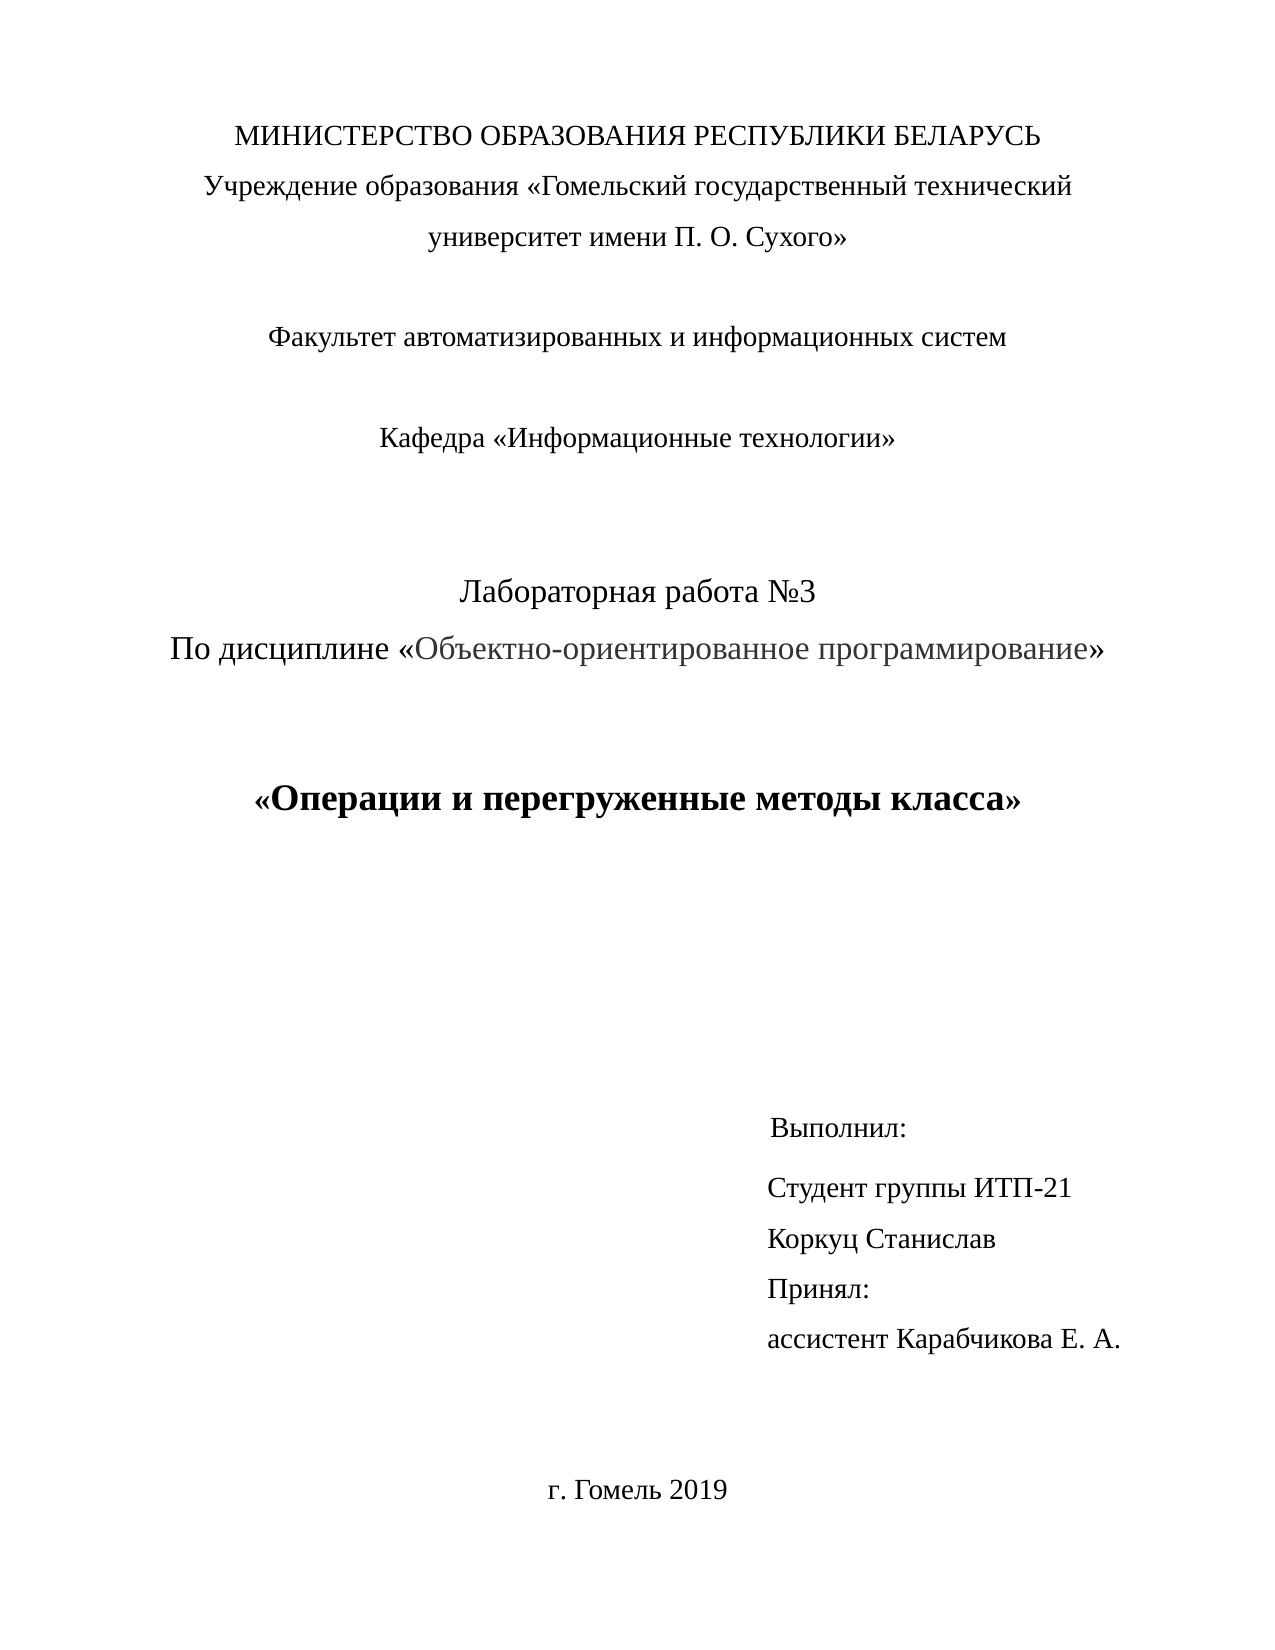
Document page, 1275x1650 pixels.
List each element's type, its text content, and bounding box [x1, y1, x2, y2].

text университет имени П. О. Сухого» [118, 219, 1157, 252]
text Коркуц Станислав [118, 1221, 1157, 1254]
text Учреждение образования «Гомельский государственный технический [118, 168, 1157, 202]
text Студент группы ИТП-21 [118, 1171, 1157, 1204]
text Факультет автоматизированных и информационных систем [118, 319, 1157, 353]
text ассистент Карабчикова Е. А. [118, 1322, 1157, 1355]
text Принял: [118, 1271, 1157, 1305]
text г. Гомель 2019 [118, 1472, 1157, 1506]
text Кафедра «Информационные технологии» [118, 420, 1157, 453]
subtitle По дисциплине «Объектно-ориентированное программирование» [118, 628, 1157, 667]
text «Операции и перегруженные методы класса» [118, 775, 1157, 818]
text Лабораторная работа №3 [118, 571, 1157, 609]
text Выполнил: [118, 1099, 1157, 1147]
text МИНИСТЕРСТВО ОБРАЗОВАНИЯ РЕСПУБЛИКИ БЕЛАРУСЬ [118, 118, 1157, 152]
